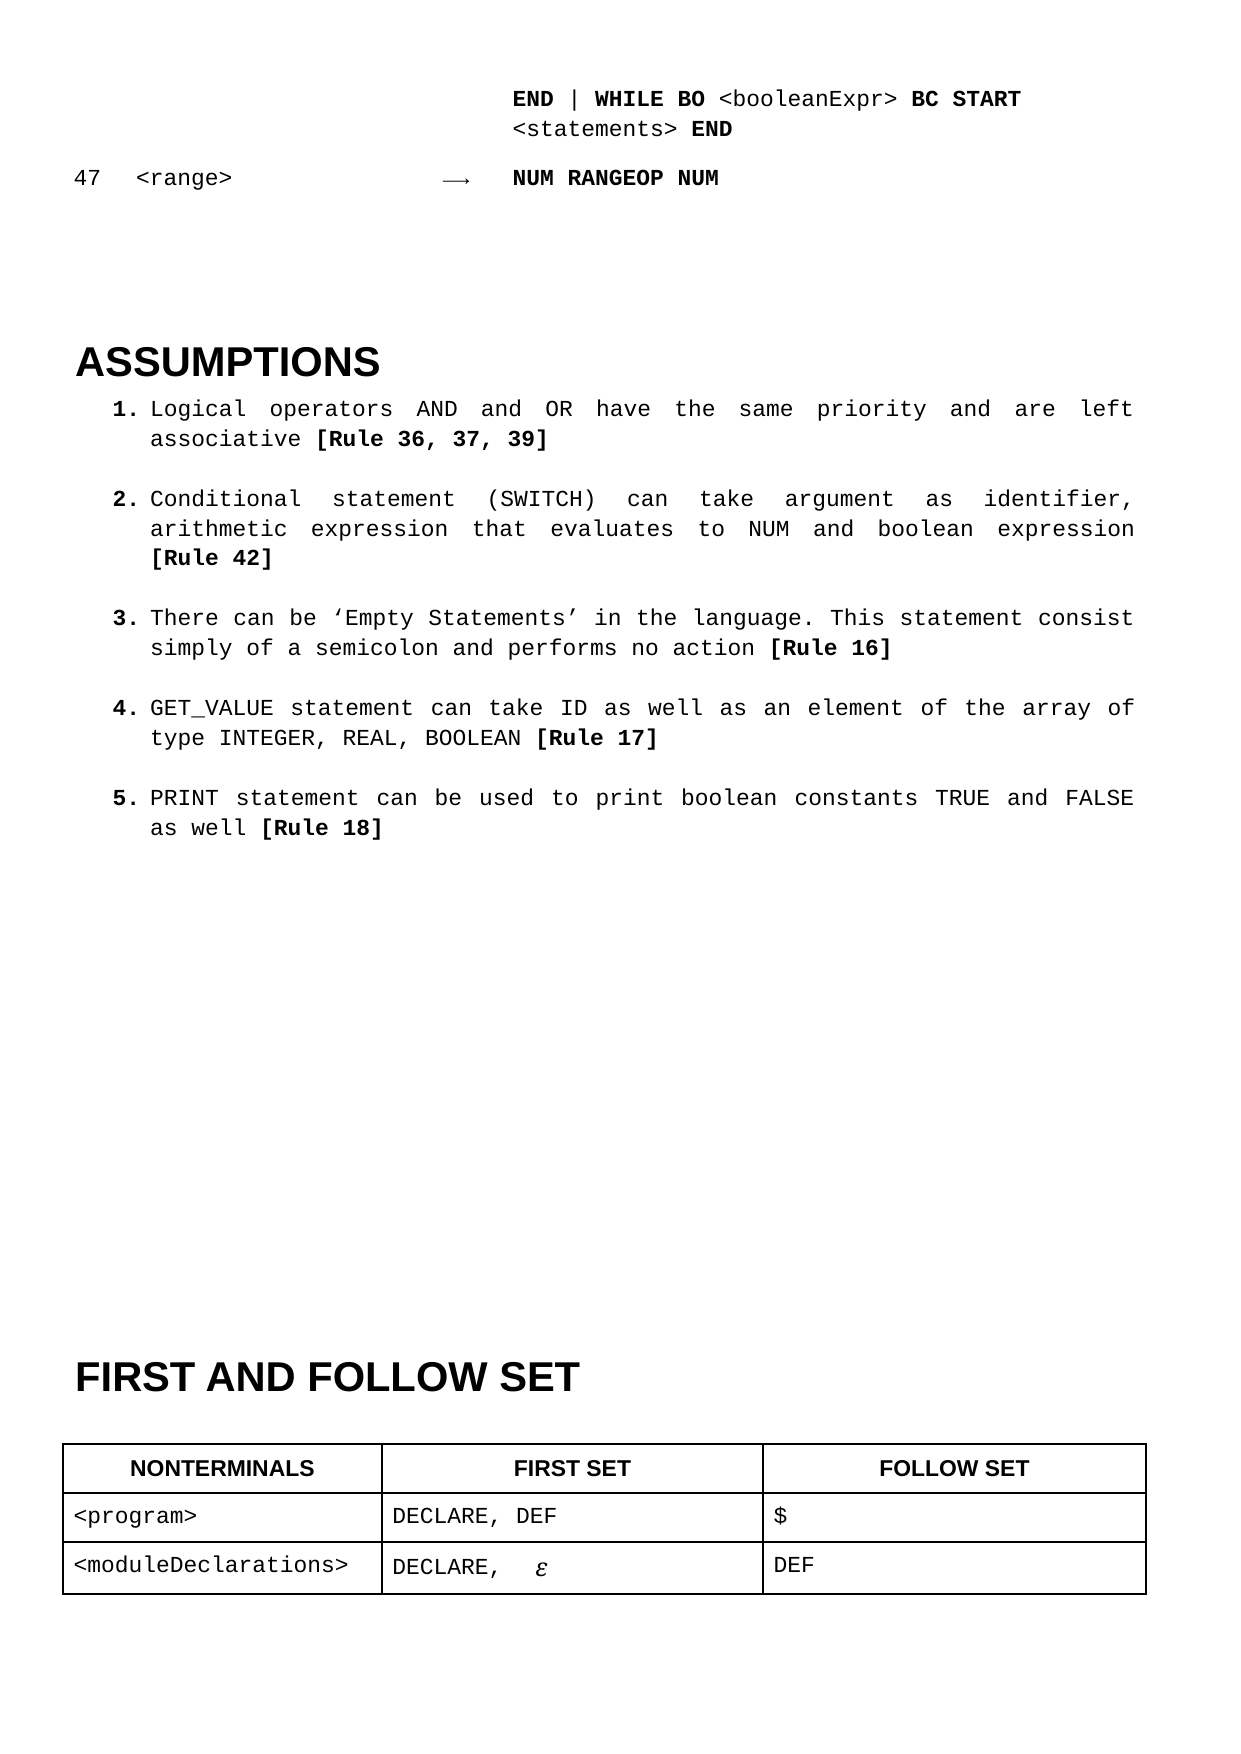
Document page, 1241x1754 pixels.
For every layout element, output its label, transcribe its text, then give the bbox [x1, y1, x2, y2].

table_cell DEF [764, 1543, 1145, 1593]
table_header NONTERMINALS [64, 1445, 381, 1492]
table_cell [433, 77, 501, 154]
list GET_VALUE statement can take ID as well as an element of the array of type INTEGER, REAL, BOOLEAN [Rule 17] [112, 696, 1135, 752]
table_header FOLLOW SET [764, 1445, 1145, 1492]
list PRINT statement can be used to print boolean constants TRUE and FALSE as well [Rule 18] [112, 786, 1135, 842]
subtitle FIRST AND FOLLOW SET [75, 1352, 1135, 1400]
subtitle ASSUMPTIONS [75, 337, 1135, 385]
list Logical operators AND and OR have the same priority and are left associative [Rule 36, 37, 39] [112, 397, 1135, 453]
table_cell <range> [126, 156, 431, 202]
table_cell NUM RANGEOP NUM [503, 156, 1151, 202]
table_cell <program> [64, 1494, 381, 1541]
table_cell $ [764, 1494, 1145, 1541]
table_cell [126, 77, 431, 154]
table_cell END | WHILE BO <booleanExpr> BC START <statements> END [503, 77, 1151, 154]
table_cell ⟶ [433, 156, 501, 202]
table_cell DECLARE, [383, 1543, 762, 1593]
table_header FIRST SET [383, 1445, 762, 1492]
list There can be ‘Empty Statements’ in the language. This statement consist simply of a semicolon and performs no action [Rule 16] [112, 607, 1135, 662]
list Conditional statement (SWITCH) can take argument as identifier, arithmetic expression that evaluates to NUM and boolean expression [Rule 42] [112, 487, 1135, 573]
table_cell DECLARE, DEF [383, 1494, 762, 1541]
table_cell [64, 77, 124, 154]
table_cell 47 [64, 156, 124, 202]
table_cell <moduleDeclarations> [64, 1543, 381, 1593]
